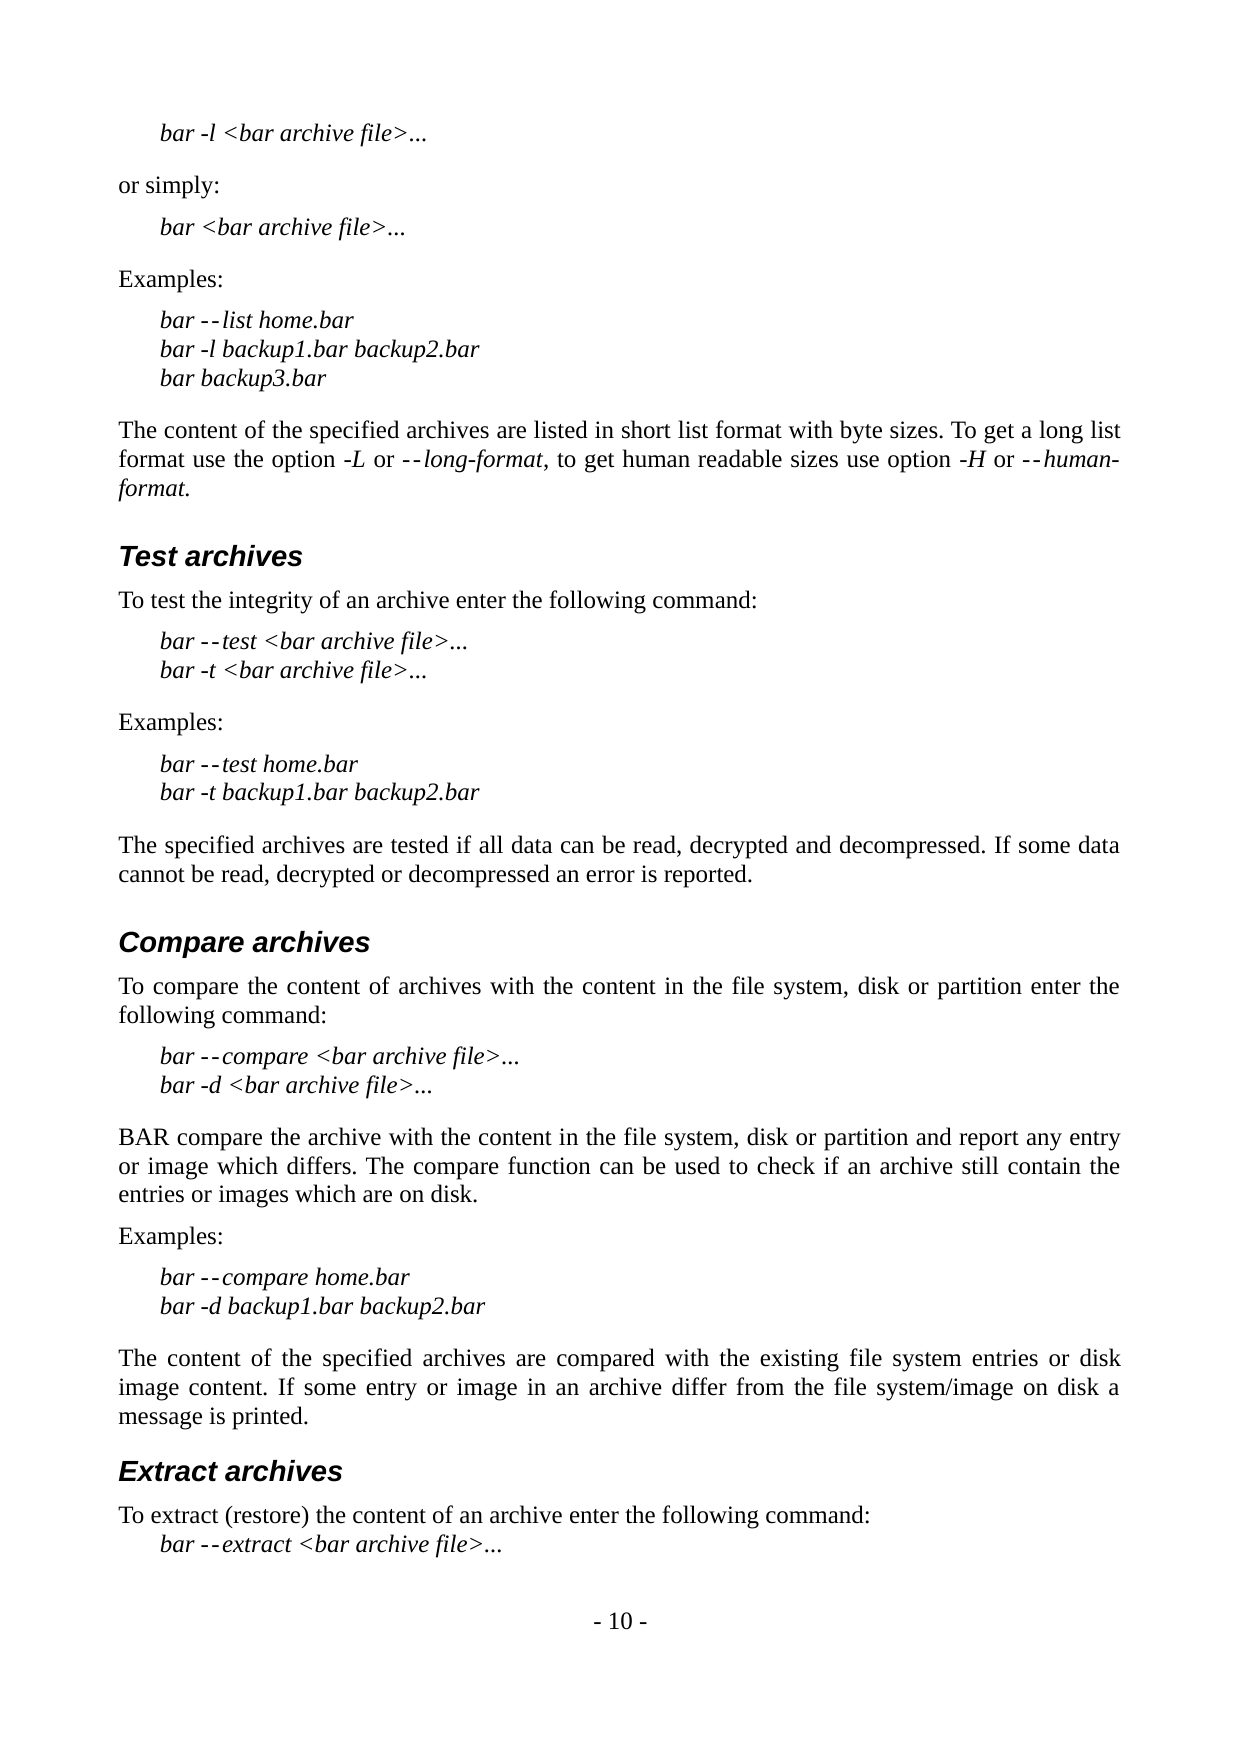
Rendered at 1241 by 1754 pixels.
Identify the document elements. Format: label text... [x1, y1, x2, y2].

text bar ‑‑extract <bar archive file>... [159, 1529, 1122, 1558]
text To extract (restore) the content of an archive enter the following command: [118, 1501, 1122, 1529]
text bar -l backup1.bar backup2.bar [159, 334, 1122, 363]
text The content of the specified archives are listed in short list format with byte sizes. To get a long list format use the option -L or ‑‑long-format, to get human readable sizes use option -H or ‑‑human-format. [118, 415, 1122, 502]
subtitle Test archives [118, 539, 1122, 573]
text Examples: [118, 707, 1122, 736]
text bar <bar archive file>... [159, 212, 1122, 241]
text The specified archives are tested if all data can be read, decrypted and decompressed. If some data cannot be read, decrypted or decompressed an error is reported. [118, 830, 1122, 887]
text bar -d backup1.bar backup2.bar [159, 1291, 1122, 1319]
text bar backup3.bar [159, 363, 1122, 392]
text To compare the content of archives with the content in the file system, disk or partition enter the following command: [118, 971, 1122, 1028]
text bar -d <bar archive file>... [159, 1070, 1122, 1098]
text bar ‑‑compare home.bar [159, 1262, 1122, 1291]
text bar ‑‑test <bar archive file>... [159, 626, 1122, 655]
text bar ‑‑list home.bar [159, 305, 1122, 334]
text To test the integrity of an archive enter the following command: [118, 585, 1122, 614]
text bar -t backup1.bar backup2.bar [159, 777, 1122, 806]
text bar -t <bar archive file>... [159, 655, 1122, 684]
text BAR compare the archive with the content in the file system, disk or partition and report any entry or image which differs. The compare function can be used to check if an archive still contain the entries or images which are on disk. [118, 1122, 1122, 1208]
text The content of the specified archives are compared with the existing file system entries or disk image content. If some entry or image in an archive differ from the file system/image on disk a message is printed. [118, 1343, 1122, 1429]
text bar ‑‑test home.bar [159, 749, 1122, 777]
text bar -l <bar archive file>... [159, 118, 1122, 147]
text bar ‑‑compare <bar archive file>... [159, 1041, 1122, 1070]
text Examples: [118, 1221, 1122, 1249]
text Examples: [118, 264, 1122, 293]
subtitle Compare archives [118, 925, 1122, 958]
text or simply: [118, 171, 1122, 199]
subtitle Extract archives [118, 1454, 1122, 1488]
